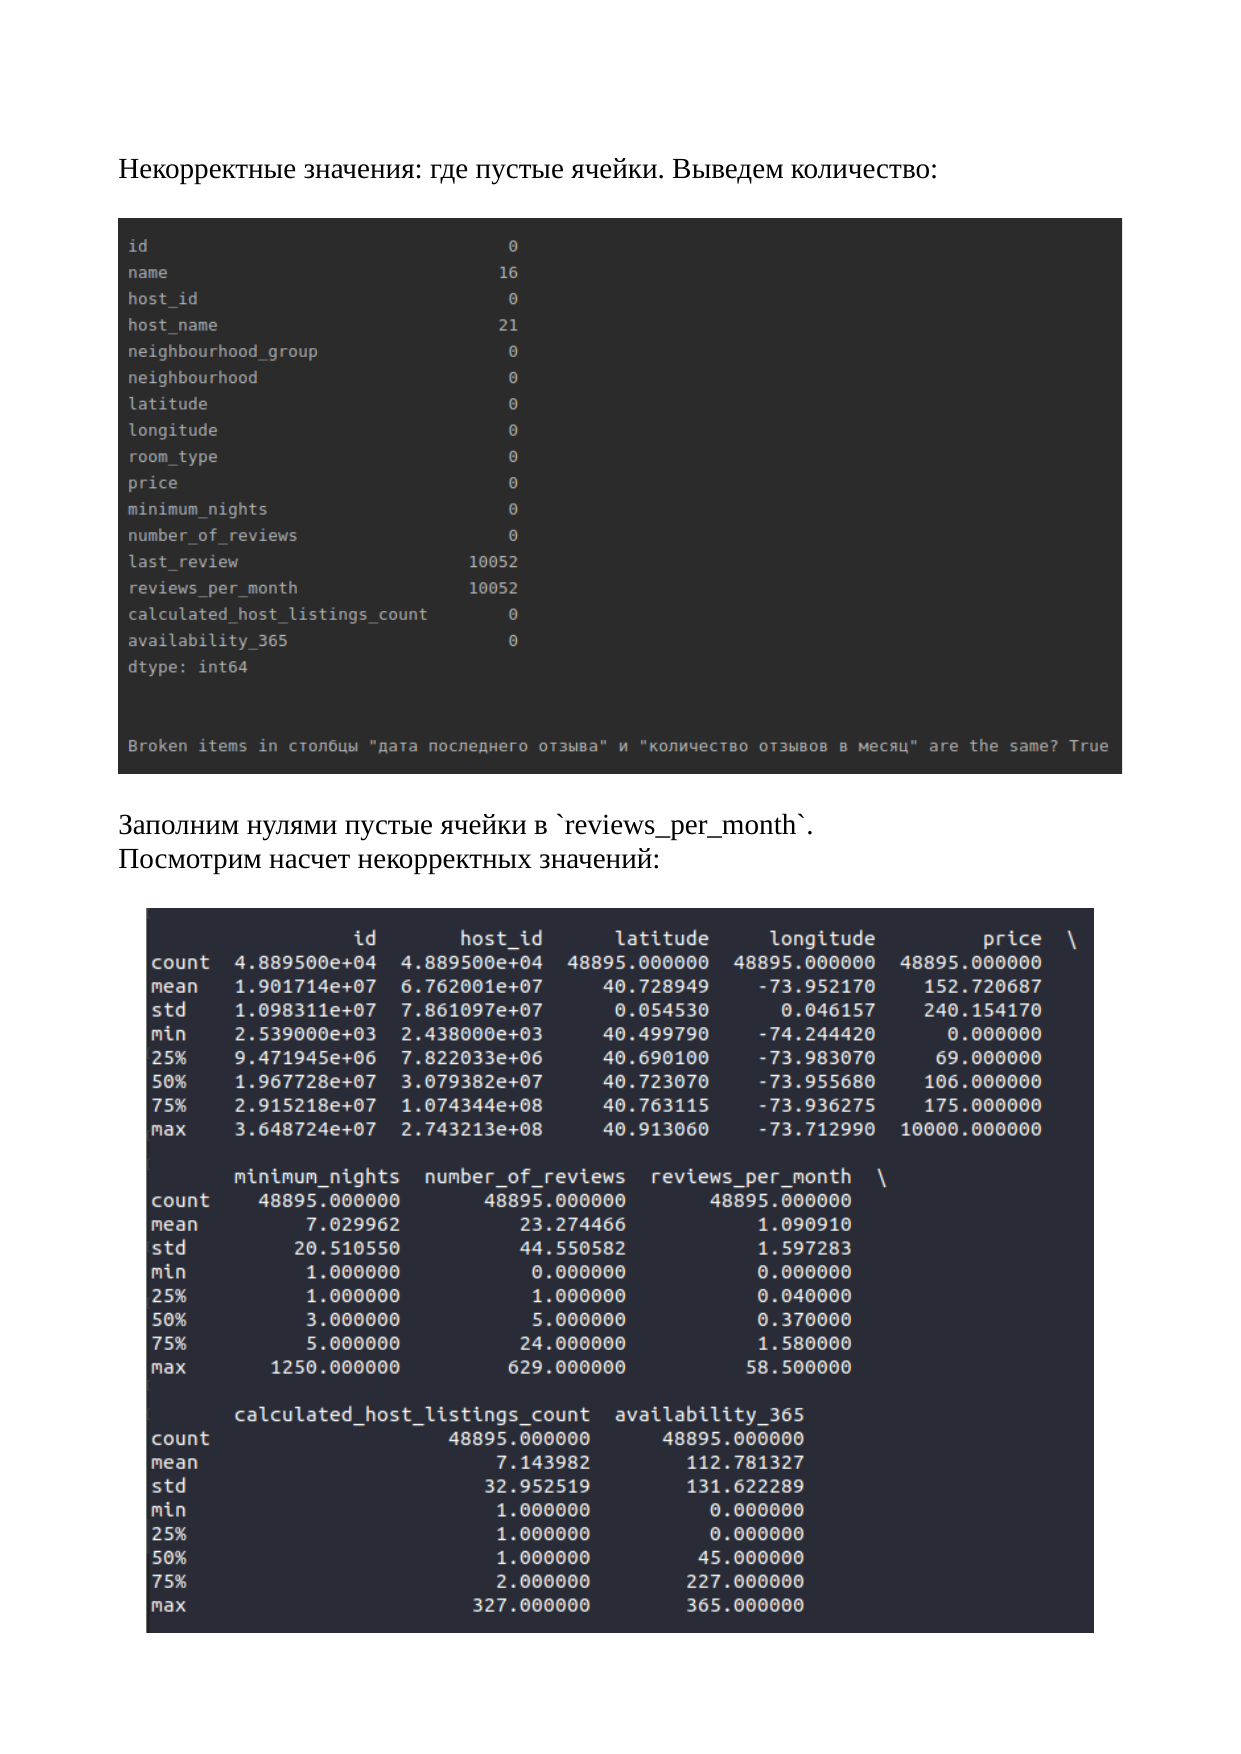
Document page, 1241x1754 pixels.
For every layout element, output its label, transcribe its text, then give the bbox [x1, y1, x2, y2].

picture [118, 218, 1123, 774]
text Посмотрим насчет некорректных значений: [118, 841, 1122, 874]
picture [146, 908, 1094, 1633]
text Некорректные значения: где пустые ячейки. Выведем количество: [118, 152, 1122, 185]
text Заполним нулями пустые ячейки в `reviews_per_month`. [118, 807, 1122, 841]
